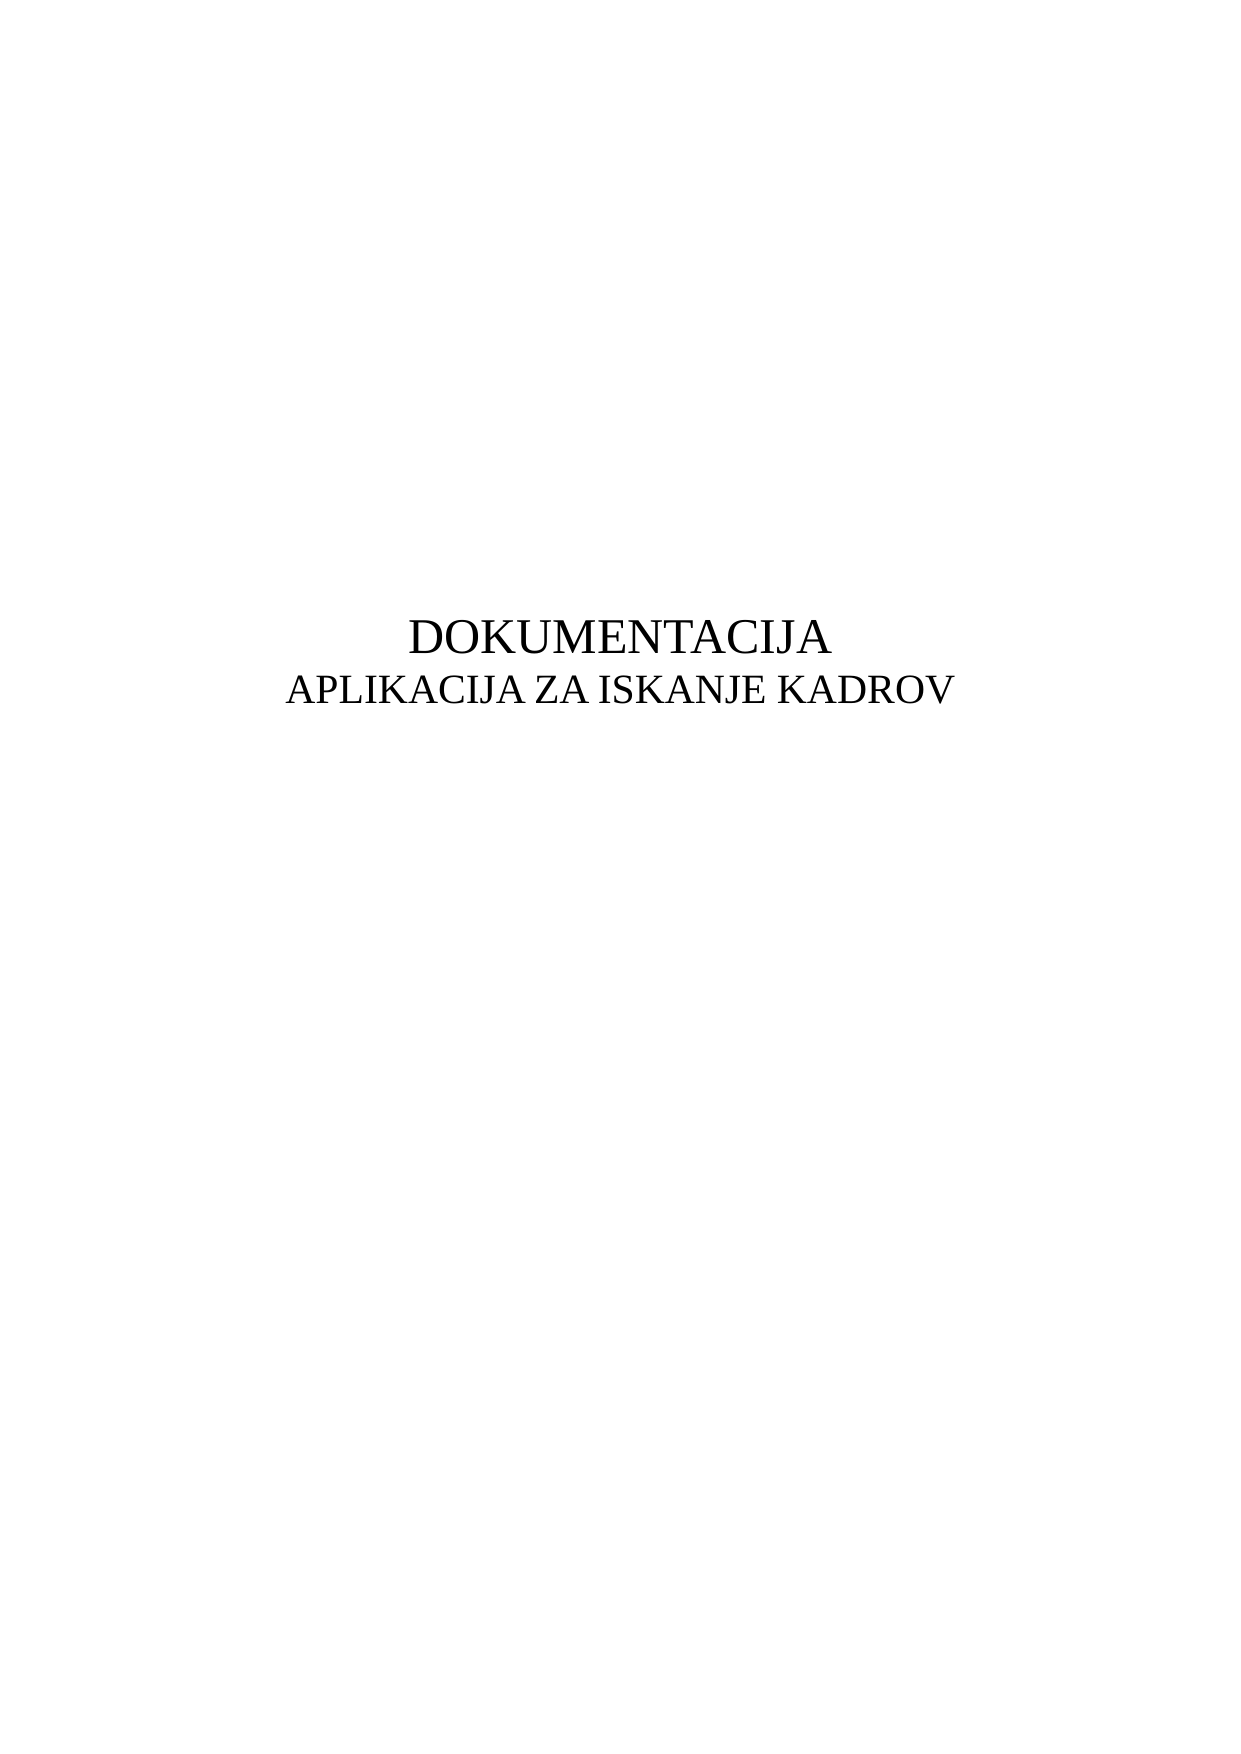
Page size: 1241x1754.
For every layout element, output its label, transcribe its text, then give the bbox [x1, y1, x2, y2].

text DOKUMENTACIJA [118, 607, 1122, 664]
text APLIKACIJA ZA ISKANJE KADROV [118, 664, 1122, 712]
